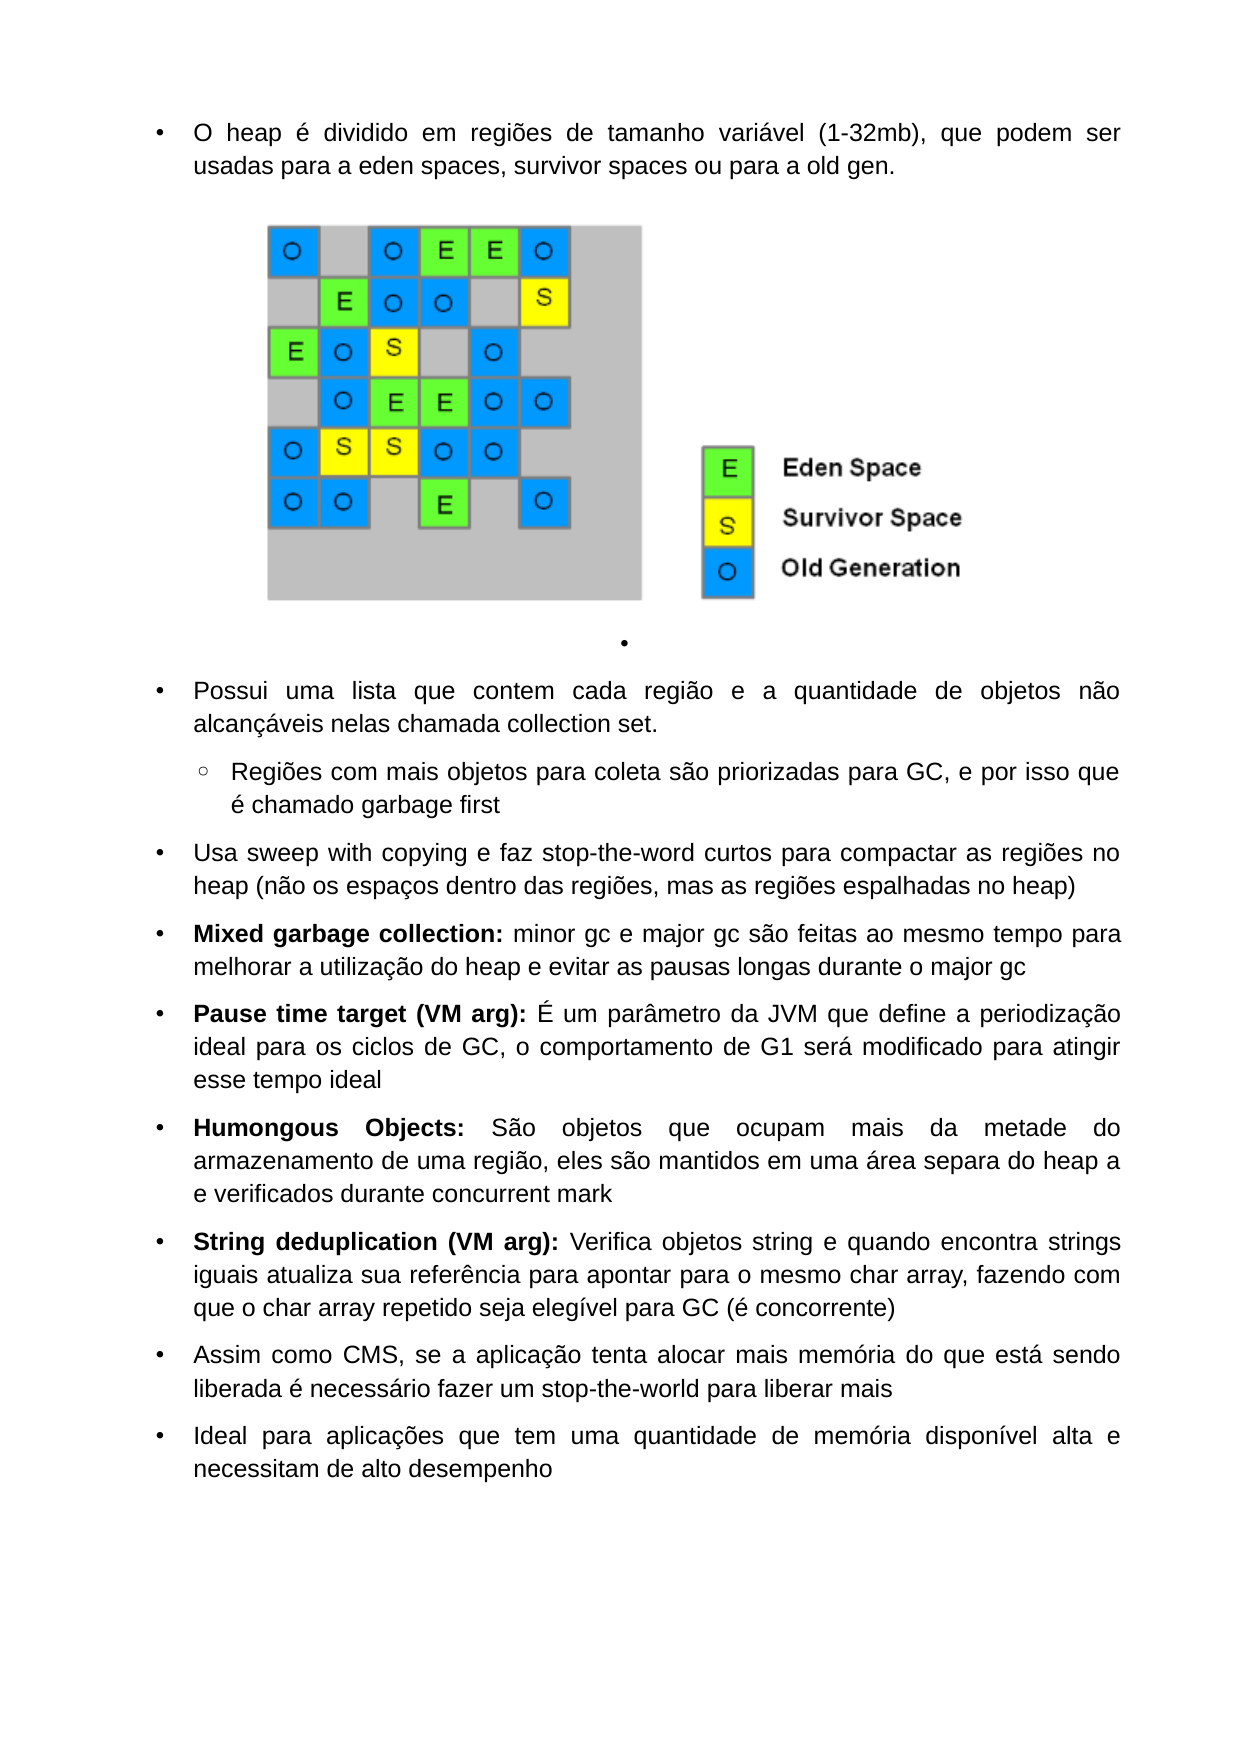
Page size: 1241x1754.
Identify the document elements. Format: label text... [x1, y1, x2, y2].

list Usa sweep with copying e faz stop-the-word curtos para compactar as regiões no heap (não os espaços dentro das regiões, mas as regiões espalhadas no heap) [156, 838, 1122, 900]
picture [249, 198, 991, 610]
list Possui uma lista que contem cada região e a quantidade de objetos não alcançáveis nelas chamada collection set. [156, 676, 1122, 738]
list Assim como CMS, se a aplicação tenta alocar mais memória do que está sendo liberada é necessário fazer um stop-the-world para liberar mais [156, 1341, 1122, 1402]
list Mixed garbage collection: minor gc e major gc são feitas ao mesmo tempo para melhorar a utilização do heap e evitar as pausas longas durante o major gc [156, 918, 1122, 980]
list Ideal para aplicações que tem uma quantidade de memória disponível alta e necessitam de alto desempenho [156, 1421, 1122, 1483]
list Humongous Objects: São objetos que ocupam mais da metade do armazenamento de uma região, eles são mantidos em uma área separa do heap a e verificados durante concurrent mark [156, 1113, 1122, 1208]
list String deduplication (VM arg): Verifica objetos string e quando encontra strings iguais atualiza sua referência para apontar para o mesmo char array, fazendo com que o char array repetido seja elegível para GC (é concorrente) [156, 1227, 1122, 1322]
list O heap é dividido em regiões de tamanho variável (1-32mb), que podem ser usadas para a eden spaces, survivor spaces ou para a old gen. [156, 118, 1122, 180]
list Regiões com mais objetos para coleta são priorizadas para GC, e por isso que é chamado garbage first [193, 757, 1122, 819]
list Pause time target (VM arg): É um parâmetro da JVM que define a periodização ideal para os ciclos de GC, o comportamento de G1 será modificado para atingir esse tempo ideal [156, 999, 1122, 1094]
